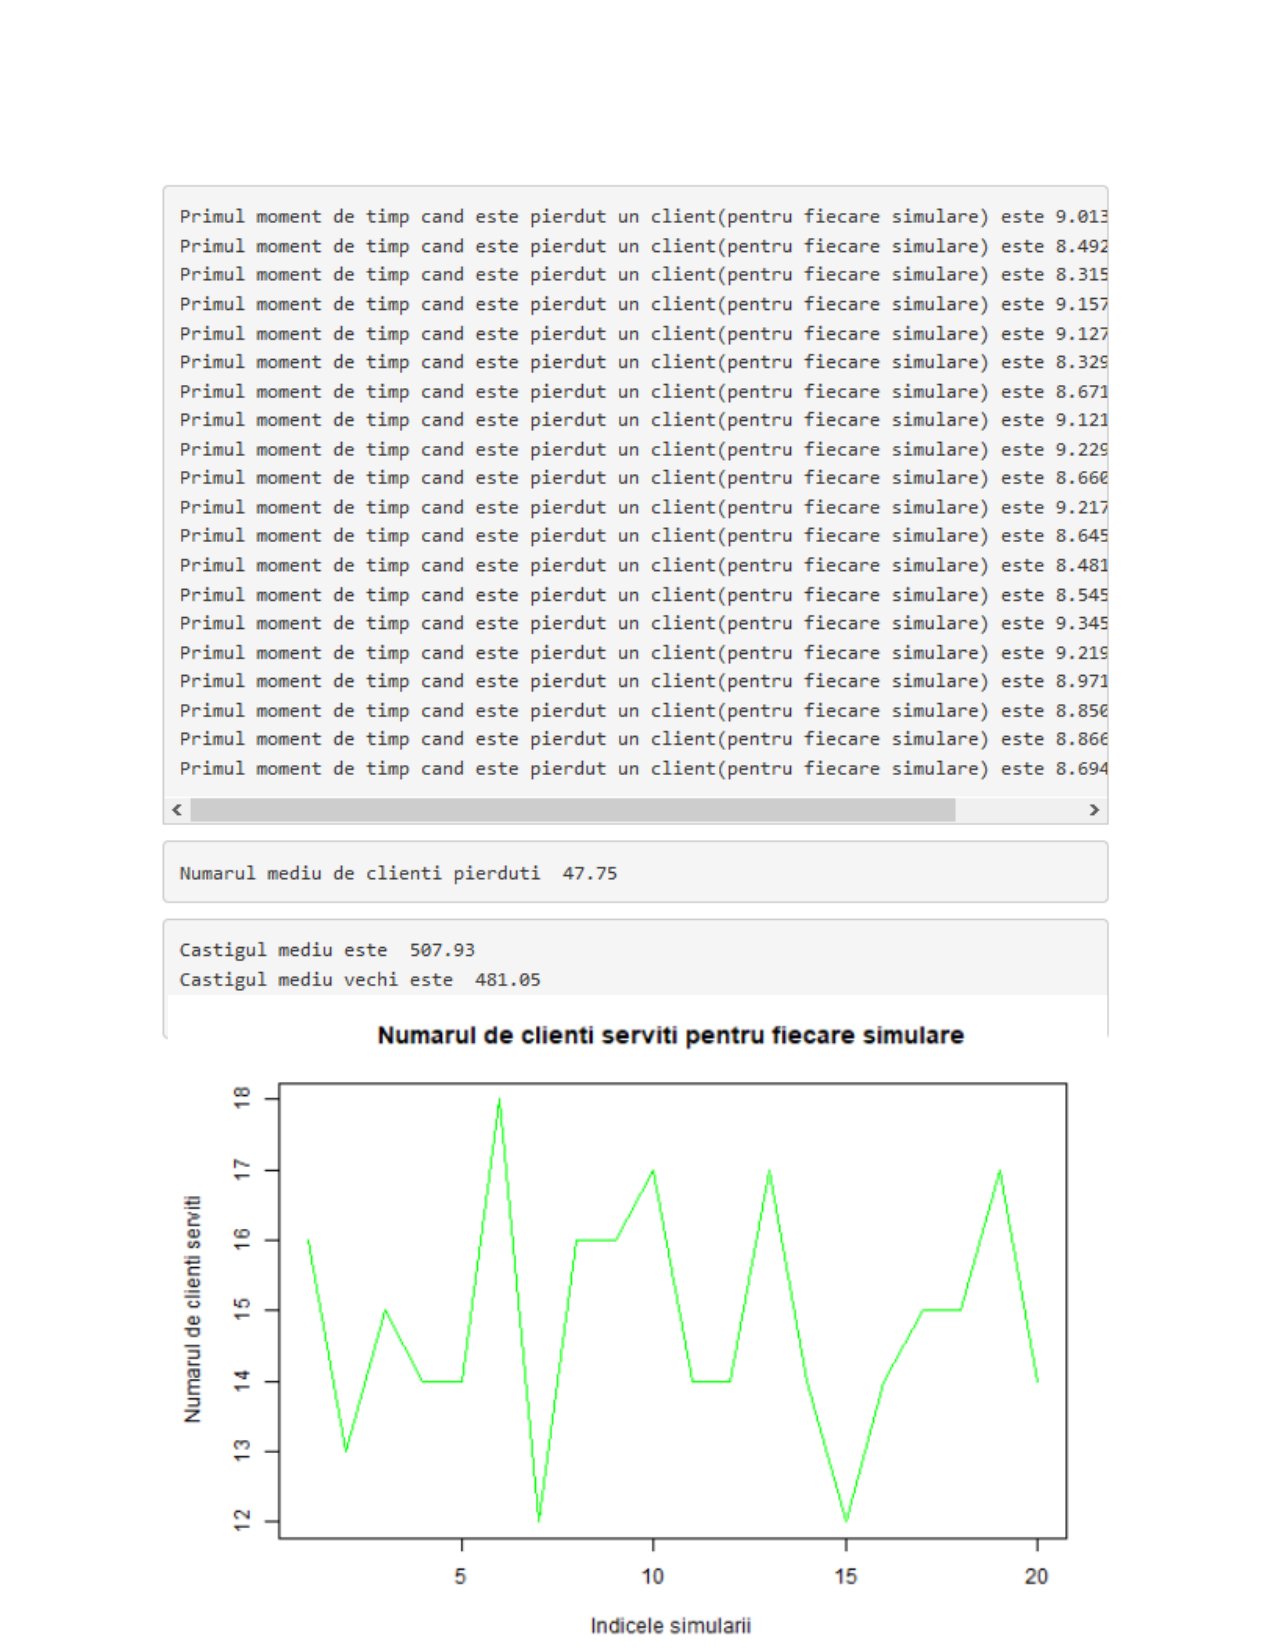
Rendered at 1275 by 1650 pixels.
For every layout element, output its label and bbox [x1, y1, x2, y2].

picture [155, 176, 1120, 1650]
